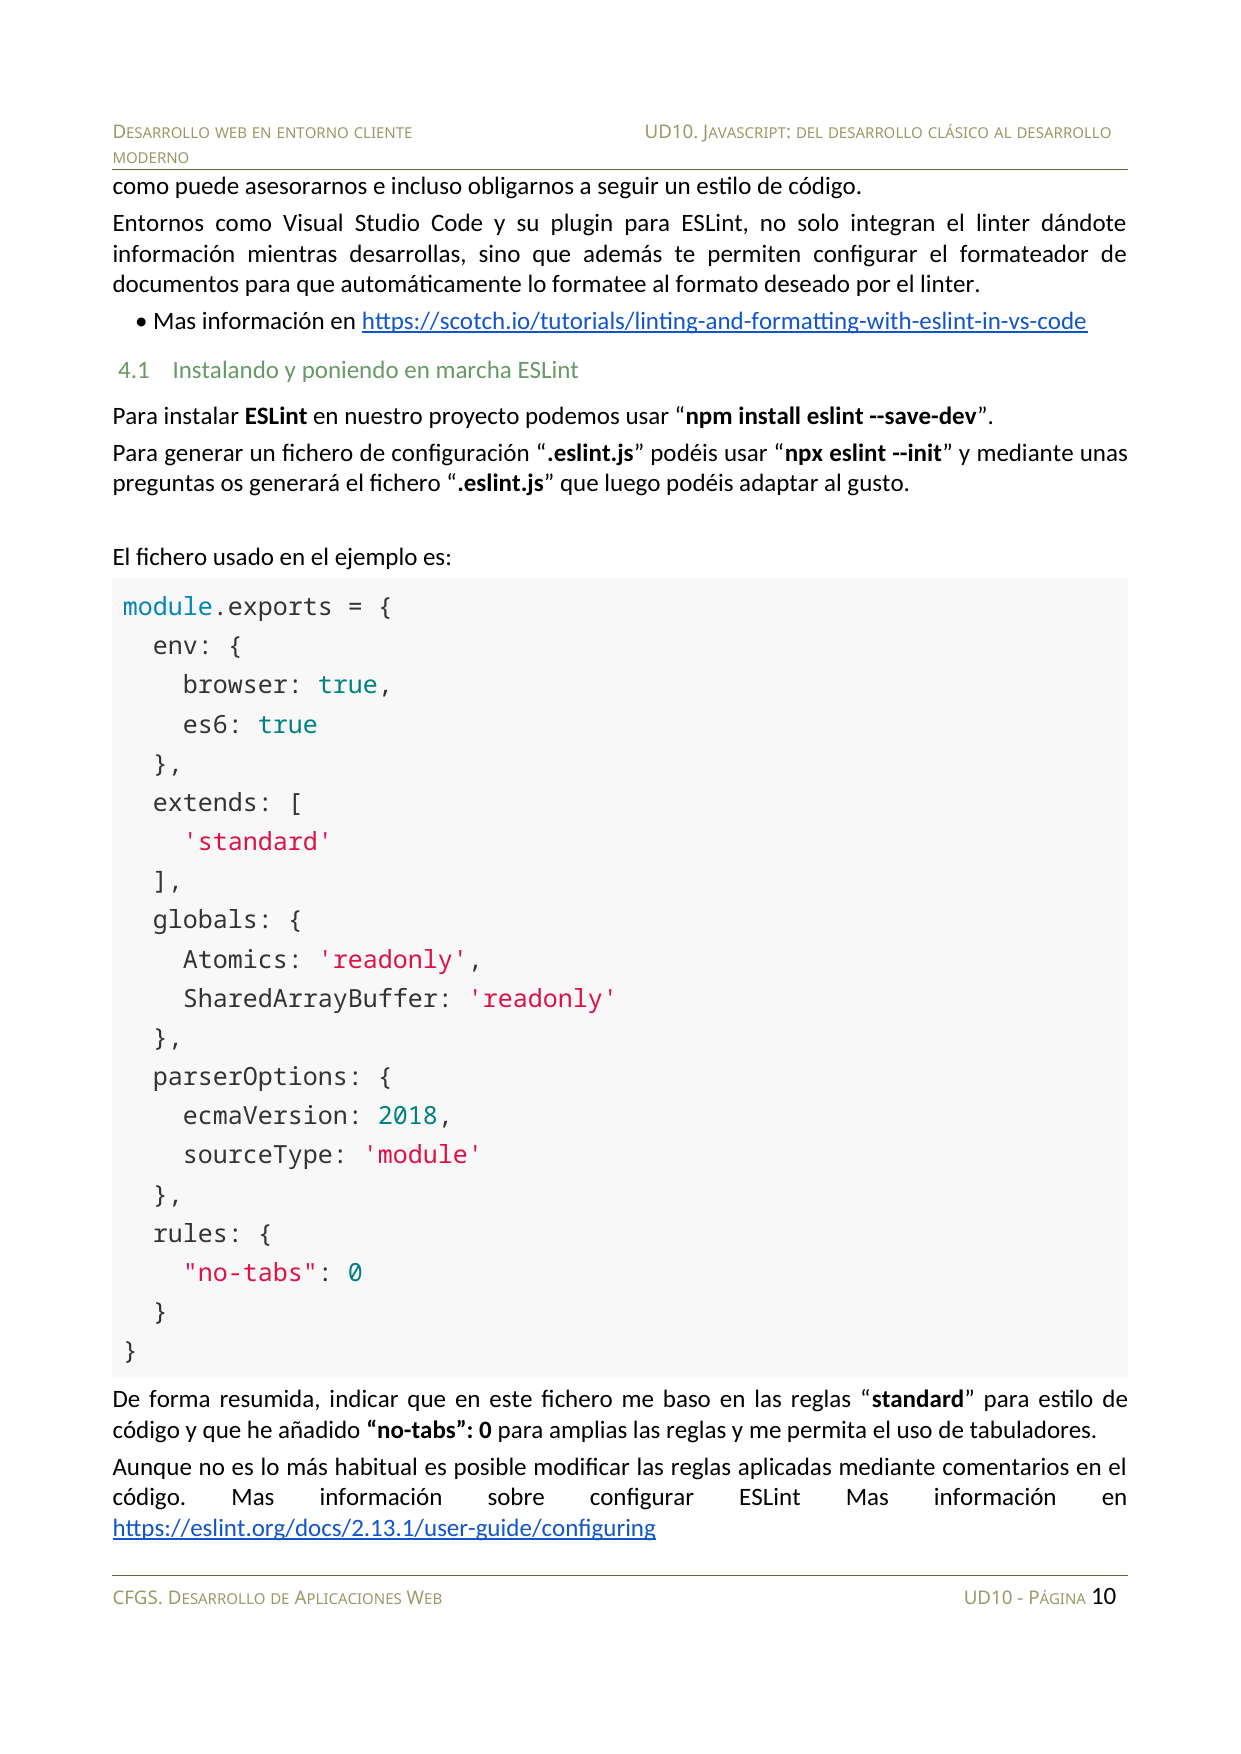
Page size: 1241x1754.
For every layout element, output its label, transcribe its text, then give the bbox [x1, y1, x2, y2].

text El fichero usado en el ejemplo es: [112, 541, 1128, 572]
text Aunque no es lo más habitual es posible modificar las reglas aplicadas mediante comentarios en el código. Mas información sobre configurar ESLint Mas información en https://eslint.org/docs/2.13.1/user-guide/configuring [112, 1451, 1128, 1542]
text Para instalar ESLint en nuestro proyecto podemos usar “npm install eslint --save-dev”. [112, 400, 1128, 430]
text De forma resumida, indicar que en este fichero me baso en las reglas “standard” para estilo de código y que he añadido “no-tabs”: 0 para amplias las reglas y me permita el uso de tabuladores. [112, 1383, 1128, 1444]
text • Mas información en https://scotch.io/tutorials/linting-and-formatting-with-eslint-in-vs-code [112, 305, 1128, 336]
text Para generar un fichero de configuración “.eslint.js” podéis usar “npx eslint --init” y mediante unas preguntas os generará el fichero “.eslint.js” que luego podéis adaptar al gusto. [112, 437, 1128, 498]
table_header module.exports = { env: { browser: true, es6: true }, extends: [ 'standard' ], globals: { Atomics: 'readonly', SharedArrayBuffer: 'readonly' }, parserOptions: { ecmaVersion: 2018, sourceType: 'module' }, rules: { "no-tabs": 0 } } [112, 578, 1128, 1377]
subtitle Instalando y poniendo en marcha ESLint [112, 354, 1128, 385]
text Entornos como Visual Studio Code y su plugin para ESLint, no solo integran el linter dándote información mientras desarrollas, sino que además te permiten configurar el formateador de documentos para que automáticamente lo formatee al formato deseado por el linter. [112, 207, 1128, 299]
text como puede asesorarnos e incluso obligarnos a seguir un estilo de código. [112, 170, 1128, 201]
